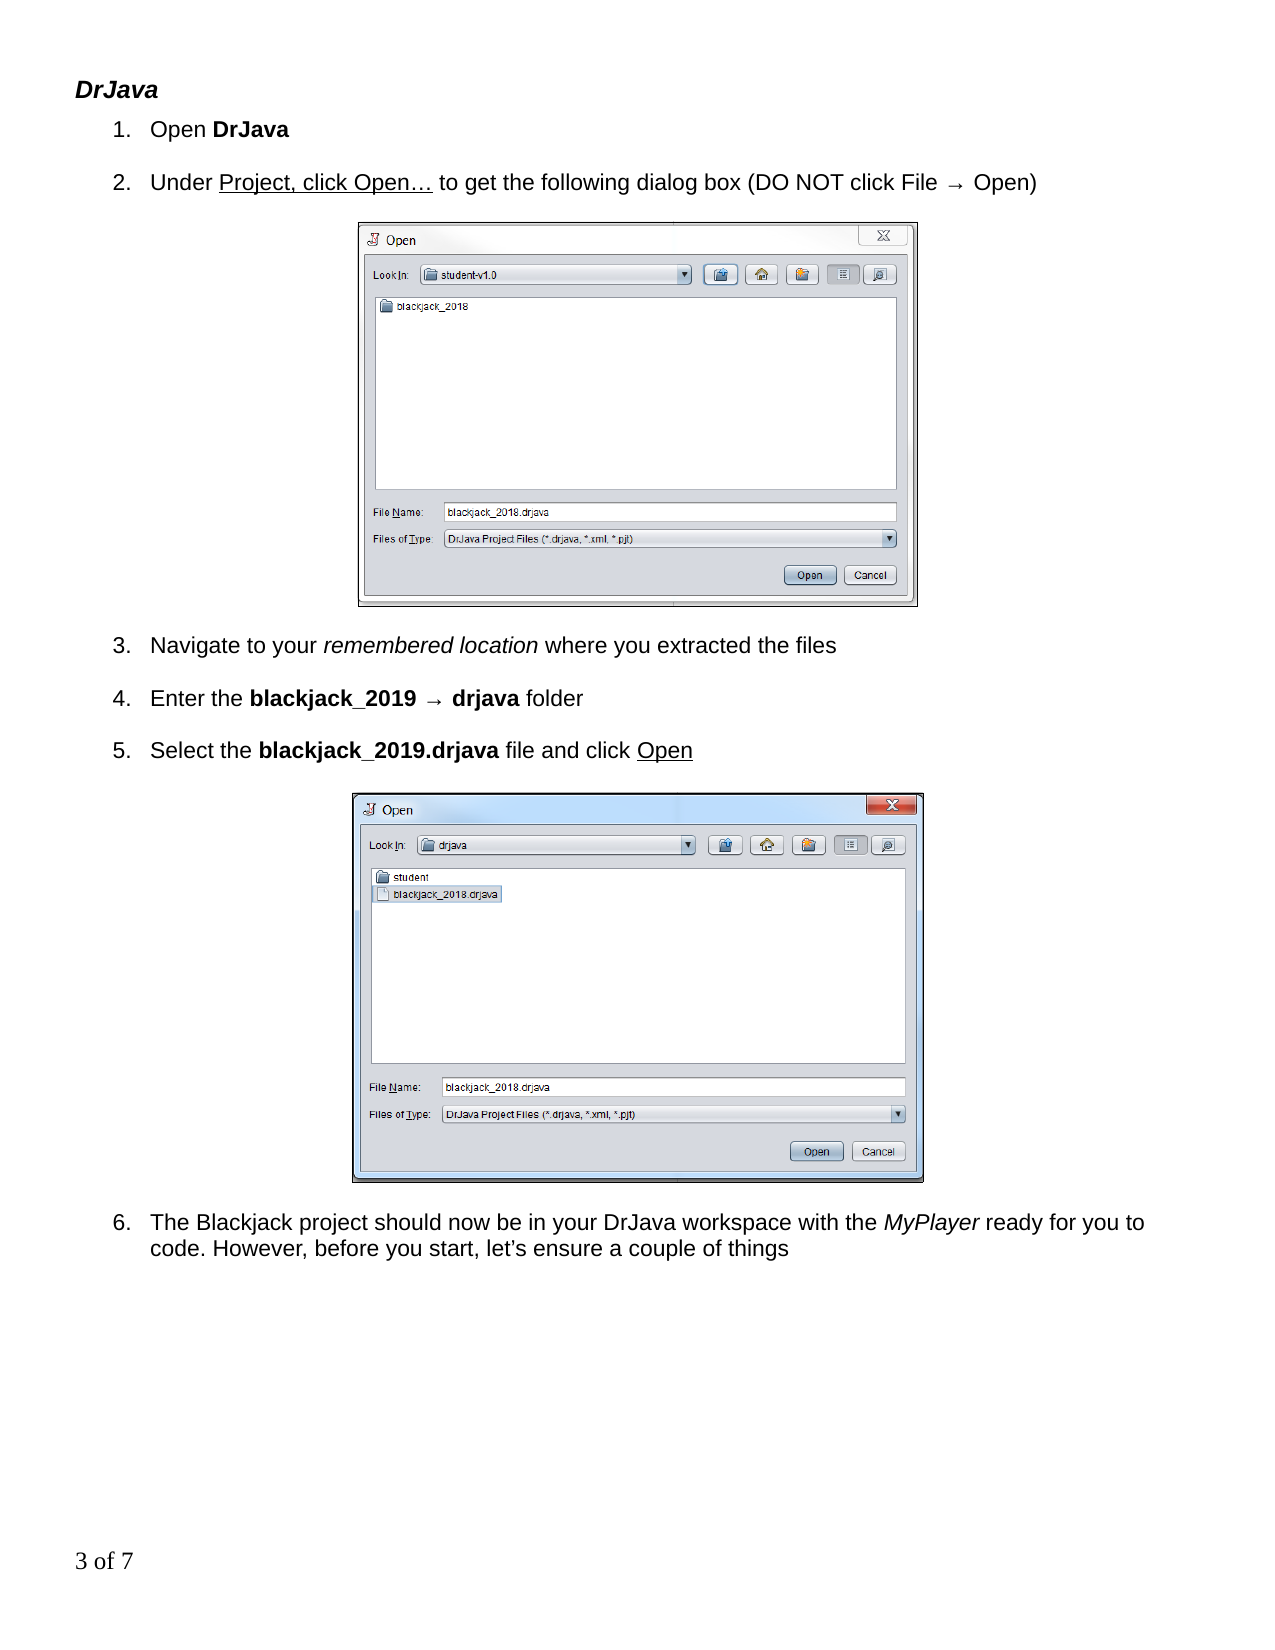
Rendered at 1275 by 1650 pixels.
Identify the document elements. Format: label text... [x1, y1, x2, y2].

list Enter the blackjack_2019 → drjava folder [112, 685, 1200, 711]
list Navigate to your remembered location where you extracted the files [112, 632, 1200, 658]
list Select the blackjack_2019.drjava file and click Open [112, 737, 1200, 764]
list The Blackjack project should now be in your DrJava workspace with the MyPlayer ready for you to code. However, before you start, let’s ensure a couple of things [112, 1209, 1200, 1261]
list Under Project, click Open… to get the following dialog box (DO NOT click File → Open) [112, 169, 1200, 195]
subtitle DrJava [75, 75, 1200, 104]
list Open DrJava [112, 116, 1200, 143]
picture [353, 794, 923, 1182]
picture [359, 223, 917, 606]
